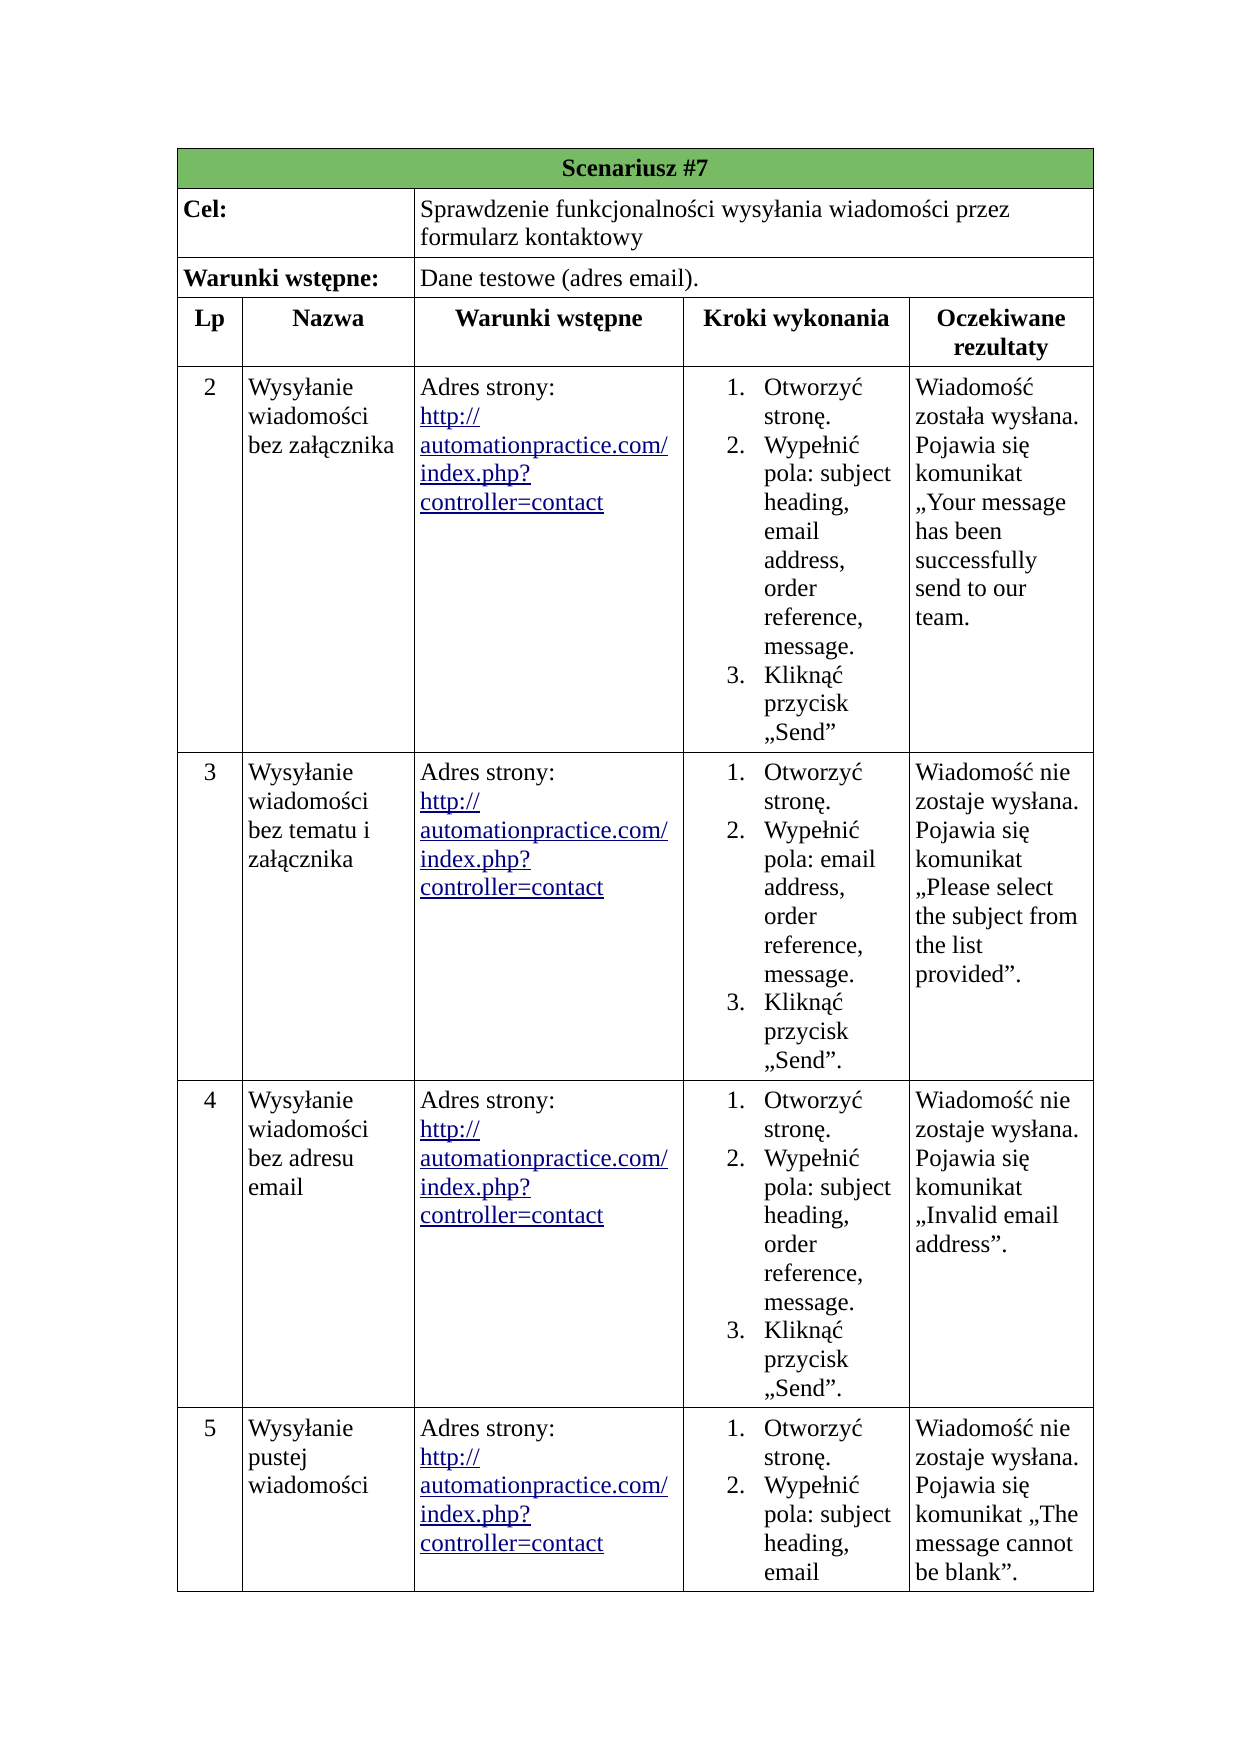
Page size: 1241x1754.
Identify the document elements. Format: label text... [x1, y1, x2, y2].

table_cell Cel: [178, 189, 414, 257]
table_cell Adres strony: http://automationpractice.com/index.php?controller=contact [415, 753, 683, 1079]
table_cell Wysyłanie wiadomości bez adresu email [243, 1081, 414, 1407]
table_cell Sprawdzenie funkcjonalności wysyłania wiadomości przez formularz kontaktowy [415, 189, 1093, 257]
table_cell Otworzyć stronę. Wypełnić pola: subject heading, order reference, message. Kliknąć przycisk „Send”. [684, 1081, 909, 1407]
table_cell Wiadomość nie zostaje wysłana. Pojawia się komunikat „Please select the subject from the list provided”. [910, 753, 1093, 1079]
table_cell Wysyłanie wiadomości bez załącznika [243, 367, 414, 752]
table_cell 5 [178, 1408, 242, 1591]
table_cell Otworzyć stronę. Wypełnić pola: subject heading, email [684, 1408, 909, 1591]
table_cell Oczekiwane rezultaty [910, 298, 1093, 366]
table_cell Dane testowe (adres email). [415, 258, 1093, 297]
table_cell Warunki wstępne: [178, 258, 414, 297]
table_cell Adres strony: http://automationpractice.com/index.php?controller=contact [415, 367, 683, 752]
table_cell 2 [178, 367, 242, 752]
table_cell Otworzyć stronę. Wypełnić pola: email address, order reference, message. Kliknąć przycisk „Send”. [684, 753, 909, 1079]
table_cell Otworzyć stronę. Wypełnić pola: subject heading, email address, order reference, message. Kliknąć przycisk „Send” [684, 367, 909, 752]
table_cell Wysyłanie pustej wiadomości [243, 1408, 414, 1591]
table_cell Wiadomość nie zostaje wysłana. Pojawia się komunikat „Invalid email address”. [910, 1081, 1093, 1407]
table_cell Wiadomość nie zostaje wysłana. Pojawia się komunikat „The message cannot be blank”. [910, 1408, 1093, 1591]
table_cell Lp [178, 298, 242, 366]
table_cell Nazwa [243, 298, 414, 366]
table_cell Warunki wstępne [415, 298, 683, 366]
table_cell 4 [178, 1081, 242, 1407]
table_cell Wysyłanie wiadomości bez tematu i załącznika [243, 753, 414, 1079]
table_header Scenariusz #7 [178, 149, 1093, 188]
table_cell Wiadomość została wysłana. Pojawia się komunikat „Your message has been successfully send to our team. [910, 367, 1093, 752]
table_cell Kroki wykonania [684, 298, 909, 366]
table_cell Adres strony: http://automationpractice.com/index.php?controller=contact [415, 1408, 683, 1591]
table_cell Adres strony: http://automationpractice.com/index.php?controller=contact [415, 1081, 683, 1407]
table_cell 3 [178, 753, 242, 1079]
